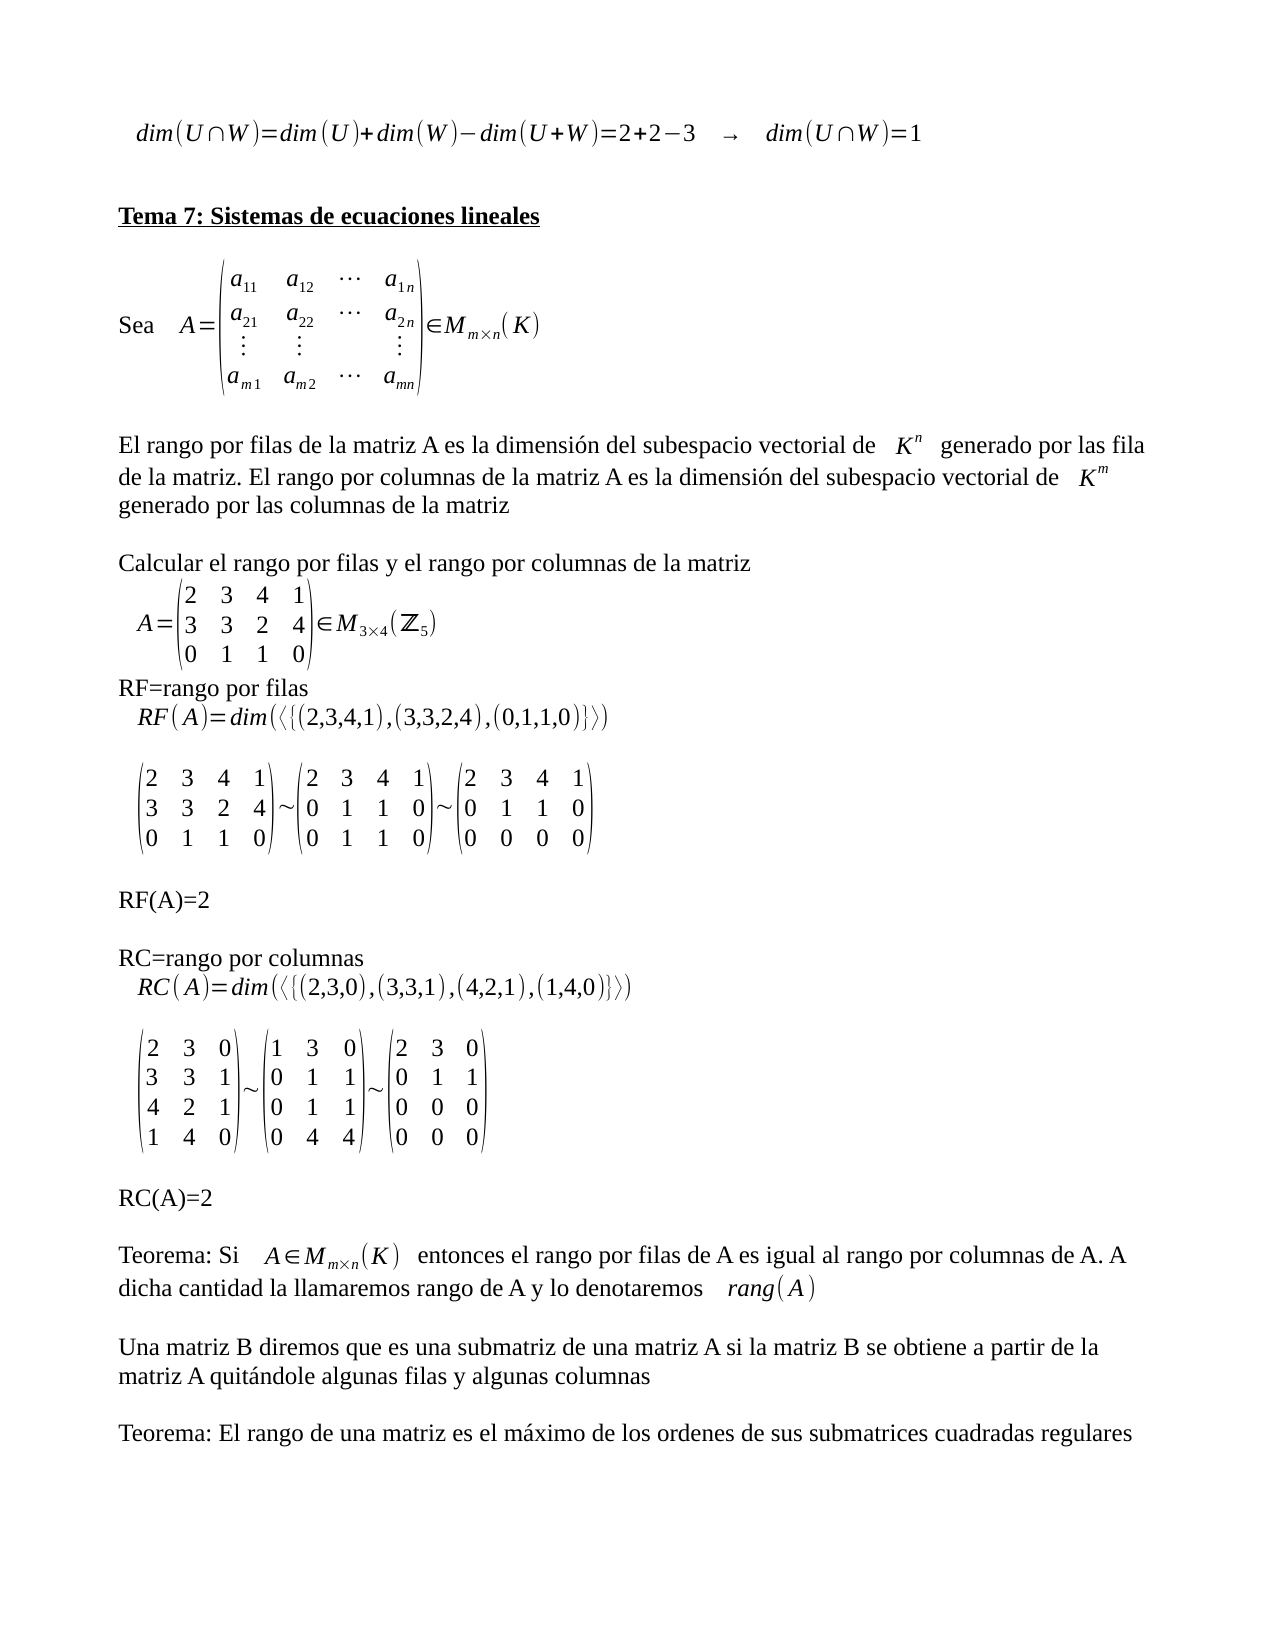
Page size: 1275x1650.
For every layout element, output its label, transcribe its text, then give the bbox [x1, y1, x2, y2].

text RF=rango por filas [118, 673, 1157, 702]
text El rango por filas de la matriz A es la dimensión del subespacio vectorial degenerado por las fila de la matriz. El rango por columnas de la matriz A es la dimensión del subespacio vectorial degenerado por las columnas de la matriz [118, 428, 1157, 519]
text RC=rango por columnas [118, 943, 1157, 971]
text Una matriz B diremos que es una submatriz de una matriz A si la matriz B se obtiene a partir de la matriz A quitándole algunas filas y algunas columnas [118, 1332, 1157, 1390]
text Calcular el rango por filas y el rango por columnas de la matriz [118, 548, 1157, 577]
text Sea [118, 258, 1157, 399]
text Tema 7: Sistemas de ecuaciones lineales [118, 201, 1157, 229]
text Teorema: Si entonces el rango por filas de A es igual al rango por columnas de A. A dicha cantidad la llamaremos rango de A y lo denotaremos [118, 1240, 1157, 1303]
text → [118, 118, 1157, 148]
text RC(A)=2 [118, 1183, 1157, 1212]
text RF(A)=2 [118, 885, 1157, 914]
text Teorema: El rango de una matriz es el máximo de los ordenes de sus submatrices cuadradas regulares [118, 1418, 1157, 1447]
